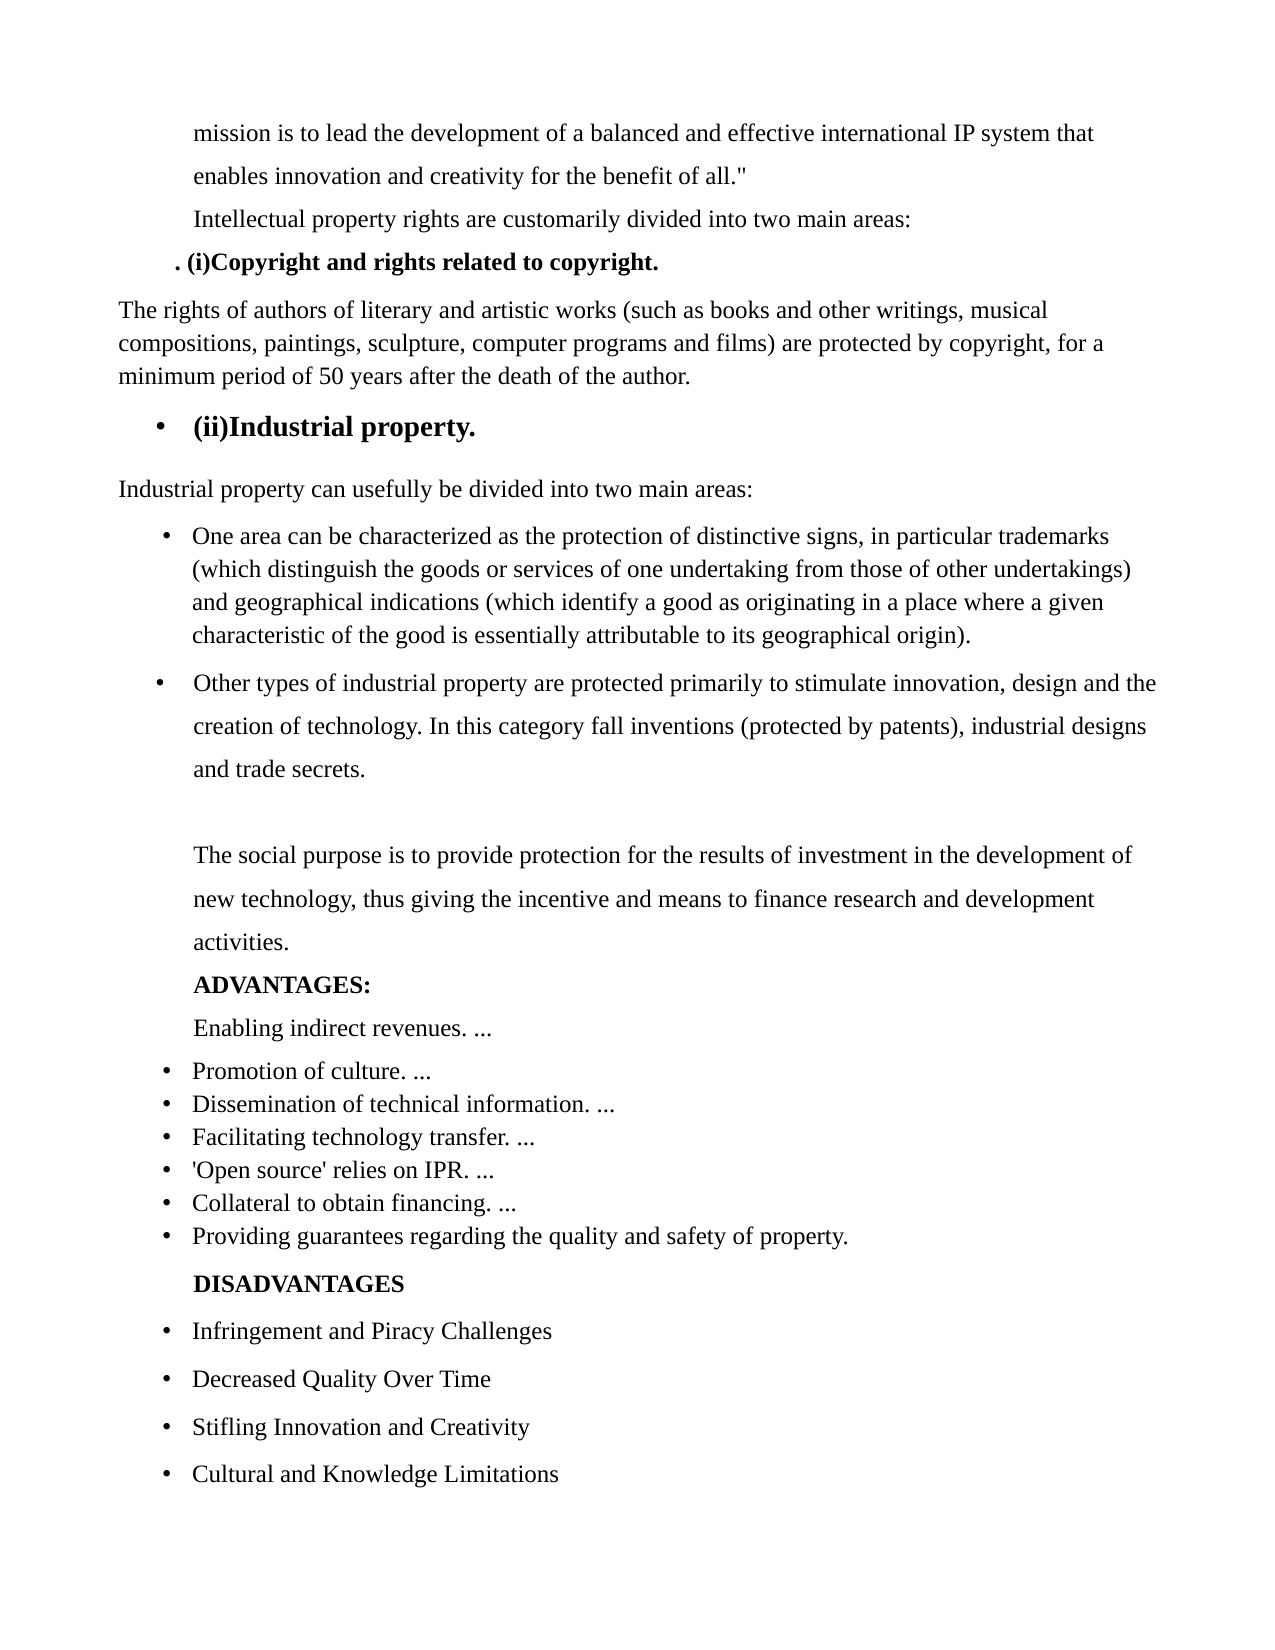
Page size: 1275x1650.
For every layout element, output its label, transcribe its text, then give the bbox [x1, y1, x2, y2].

list mission is to lead the development of a balanced and effective international IP system that enables innovation and creativity for the benefit of all." [156, 118, 1157, 190]
list (ii)Industrial property. [156, 409, 1157, 442]
list One area can be characterized as the protection of distinctive signs, in particular trademarks (which distinguish the goods or services of one undertaking from those of other undertakings) and geographical indications (which identify a good as originating in a place where a given characteristic of the good is essentially attributable to its geographical origin). [162, 521, 1157, 649]
list Dissemination of technical information. ... [162, 1089, 1157, 1118]
list Providing guarantees regarding the quality and safety of property. [162, 1221, 1157, 1250]
list ADVANTAGES: [156, 970, 1157, 999]
list Enabling indirect revenues. ... [156, 1013, 1157, 1042]
list Intellectual property rights are customarily divided into two main areas: [156, 204, 1157, 233]
list Collateral to obtain financing. ... [162, 1188, 1157, 1217]
text . (i)Copyright and rights related to copyright. [118, 247, 1157, 276]
list 'Open source' relies on IPR. ... [162, 1155, 1157, 1184]
list Facilitating technology transfer. ... [162, 1122, 1157, 1151]
list Infringement and Piracy Challenges [162, 1316, 1157, 1345]
list Cultural and Knowledge Limitations [162, 1459, 1157, 1488]
list DISADVANTAGES [156, 1269, 1157, 1298]
list Other types of industrial property are protected primarily to stimulate innovation, design and the creation of technology. In this category fall inventions (protected by patents), industrial designs and trade secrets. The social purpose is to provide protection for the results of investment in the development of new technology, thus giving the incentive and means to finance research and development activities. [156, 668, 1157, 956]
list Stifling Innovation and Creativity [162, 1412, 1157, 1440]
text Industrial property can usefully be divided into two main areas: [118, 474, 1157, 502]
list Decreased Quality Over Time [162, 1364, 1157, 1393]
text The rights of authors of literary and artistic works (such as books and other writings, musical compositions, paintings, sculpture, computer programs and films) are protected by copyright, for a minimum period of 50 years after the death of the author. [118, 295, 1157, 390]
list Promotion of culture. ... [162, 1056, 1157, 1085]
